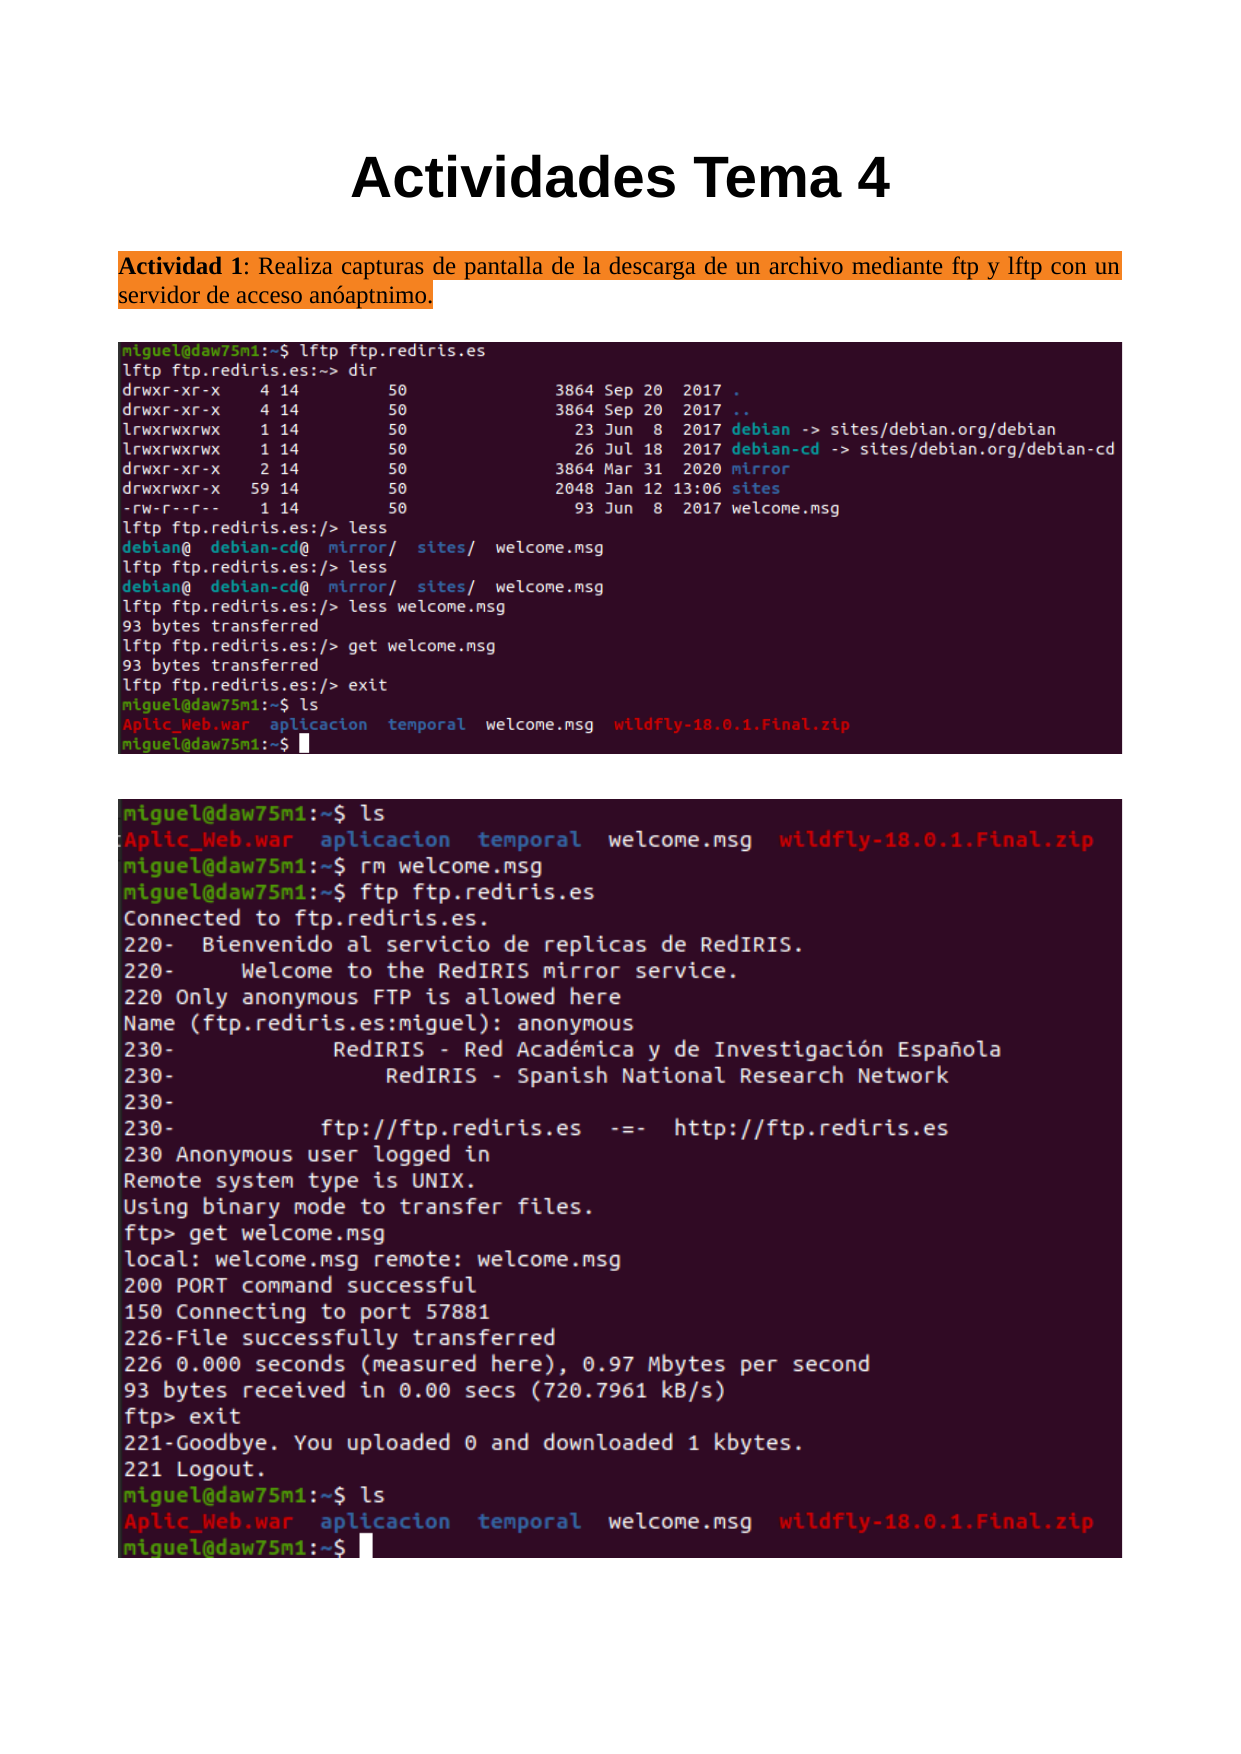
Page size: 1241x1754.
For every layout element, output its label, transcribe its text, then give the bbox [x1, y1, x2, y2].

picture [118, 799, 1123, 1558]
picture [118, 342, 1123, 754]
title Actividades Tema 4 [118, 143, 1122, 210]
text Actividad 1: Realiza capturas de pantalla de la descarga de un archivo mediante ftp y lftp con un servidor de acceso anóaptnimo. [118, 251, 1122, 309]
